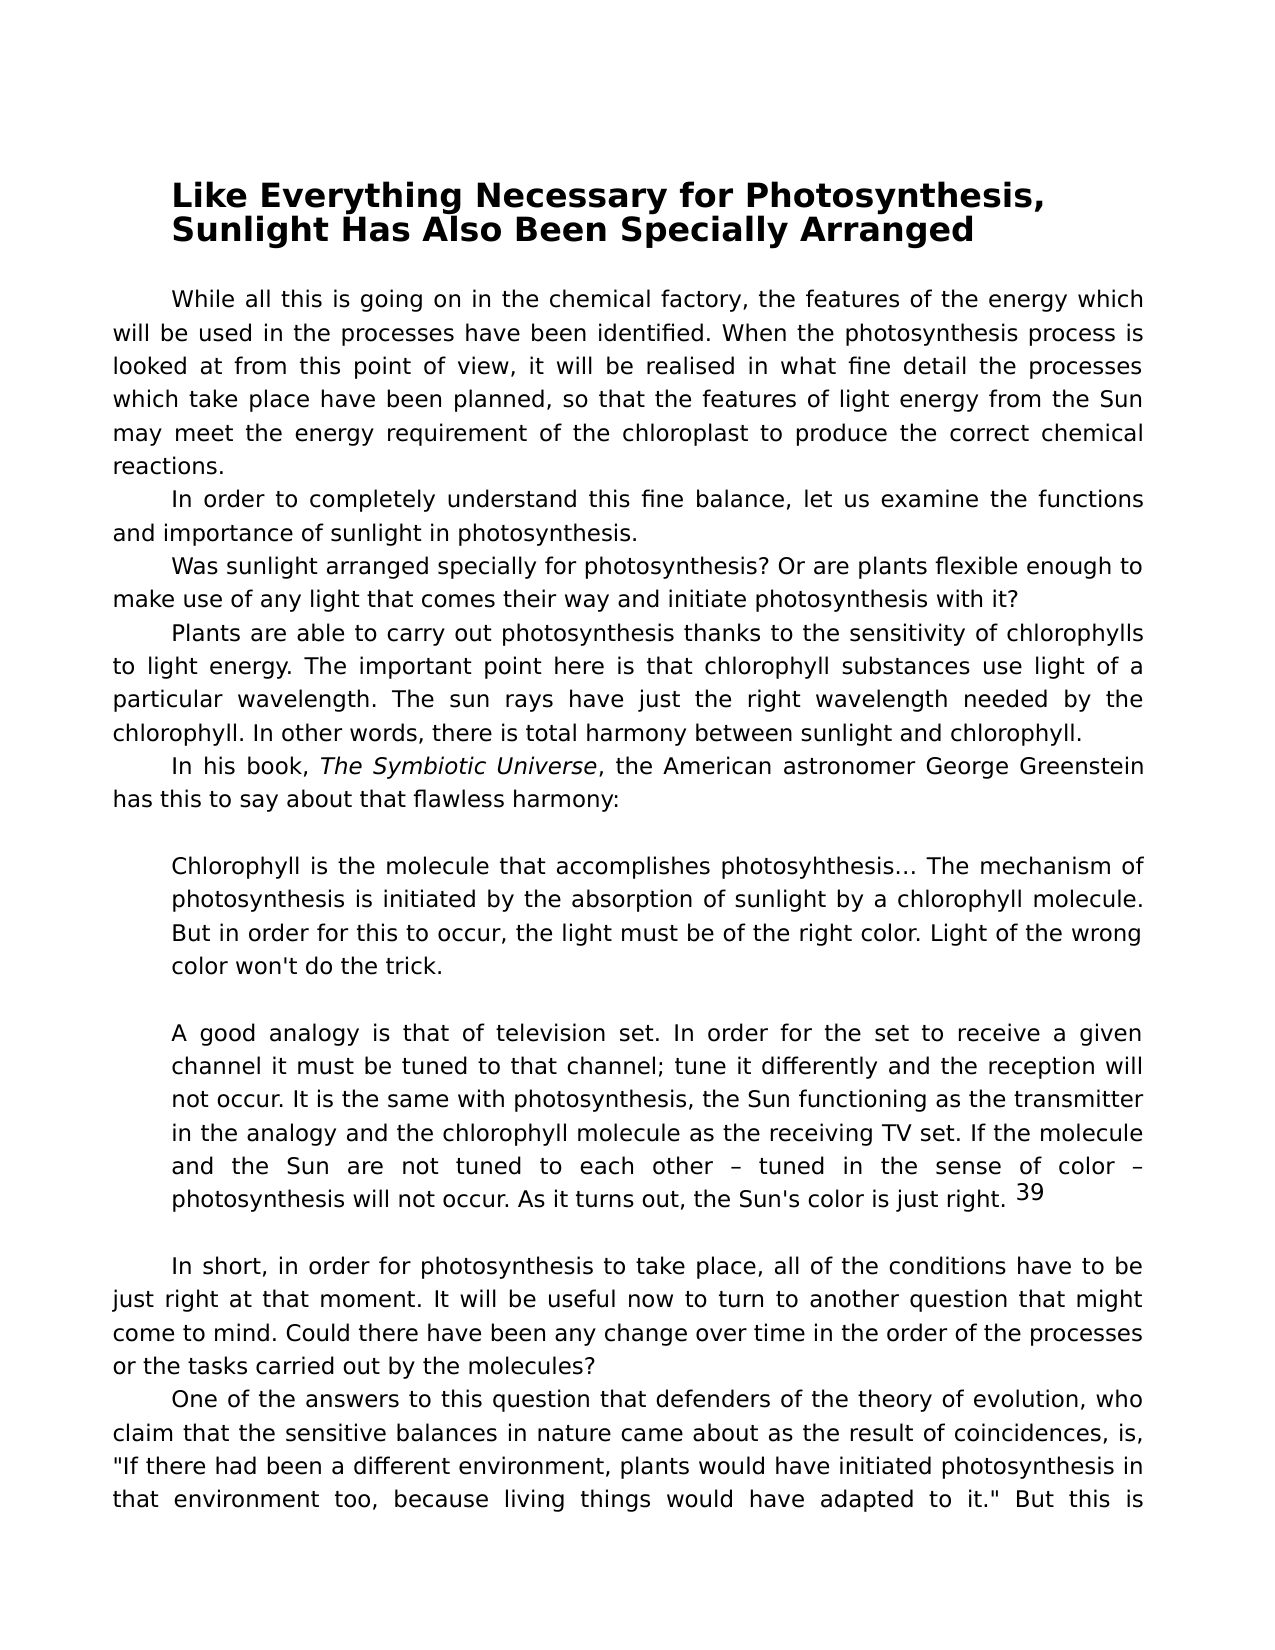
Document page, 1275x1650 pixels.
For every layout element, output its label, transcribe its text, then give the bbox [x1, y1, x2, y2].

text While all this is going on in the chemical factory, the features of the energy which will be used in the processes have been identified. When the photosynthesis process is looked at from this point of view, it will be realised in what fine detail the processes which take place have been planned, so that the features of light energy from the Sun may meet the energy requirement of the chloroplast to produce the correct chemical reactions. [112, 281, 1145, 481]
text Sunlight Has Also Been Specially Arranged [112, 214, 1145, 248]
text One of the answers to this question that defenders of the theory of evolution, who claim that the sensitive balances in nature came about as the result of coincidences, is, "If there had been a different environment, plants would have initiated photosynthesis in that environment too, because living things would have adapted to it." But this is [112, 1381, 1145, 1514]
text Plants are able to carry out photosynthesis thanks to the sensitivity of chlorophylls to light energy. The important point here is that chlorophyll substances use light of a particular wavelength. The sun rays have just the right wavelength needed by the chlorophyll. In other words, there is total harmony between sunlight and chlorophyll. [112, 614, 1145, 748]
text In order to completely understand this fine balance, let us examine the functions and importance of sunlight in photosynthesis. [112, 481, 1145, 548]
text A good analogy is that of television set. In order for the set to receive a given channel it must be tuned to that channel; tune it differently and the reception will not occur. It is the same with photosynthesis, the Sun functioning as the transmitter in the analogy and the chlorophyll molecule as the receiving TV set. If the molecule and the Sun are not tuned to each other – tuned in the sense of color – photosynthesis will not occur. As it turns out, the Sun's color is just right. 39 [171, 1014, 1145, 1214]
text Like Everything Necessary for Photosynthesis, [112, 181, 1145, 214]
text In short, in order for photosynthesis to take place, all of the conditions have to be just right at that moment. It will be useful now to turn to another question that might come to mind. Could there have been any change over time in the order of the processes or the tasks carried out by the molecules? [112, 1248, 1145, 1381]
text In his book, The Symbiotic Universe, the American astronomer George Greenstein has this to say about that flawless harmony: [112, 748, 1145, 814]
text Was sunlight arranged specially for photosynthesis? Or are plants flexible enough to make use of any light that comes their way and initiate photosynthesis with it? [112, 548, 1145, 614]
text Chlorophyll is the molecule that accomplishes photosyhthesis… The mechanism of photosynthesis is initiated by the absorption of sunlight by a chlorophyll molecule. But in order for this to occur, the light must be of the right color. Light of the wrong color won't do the trick. [171, 848, 1145, 981]
